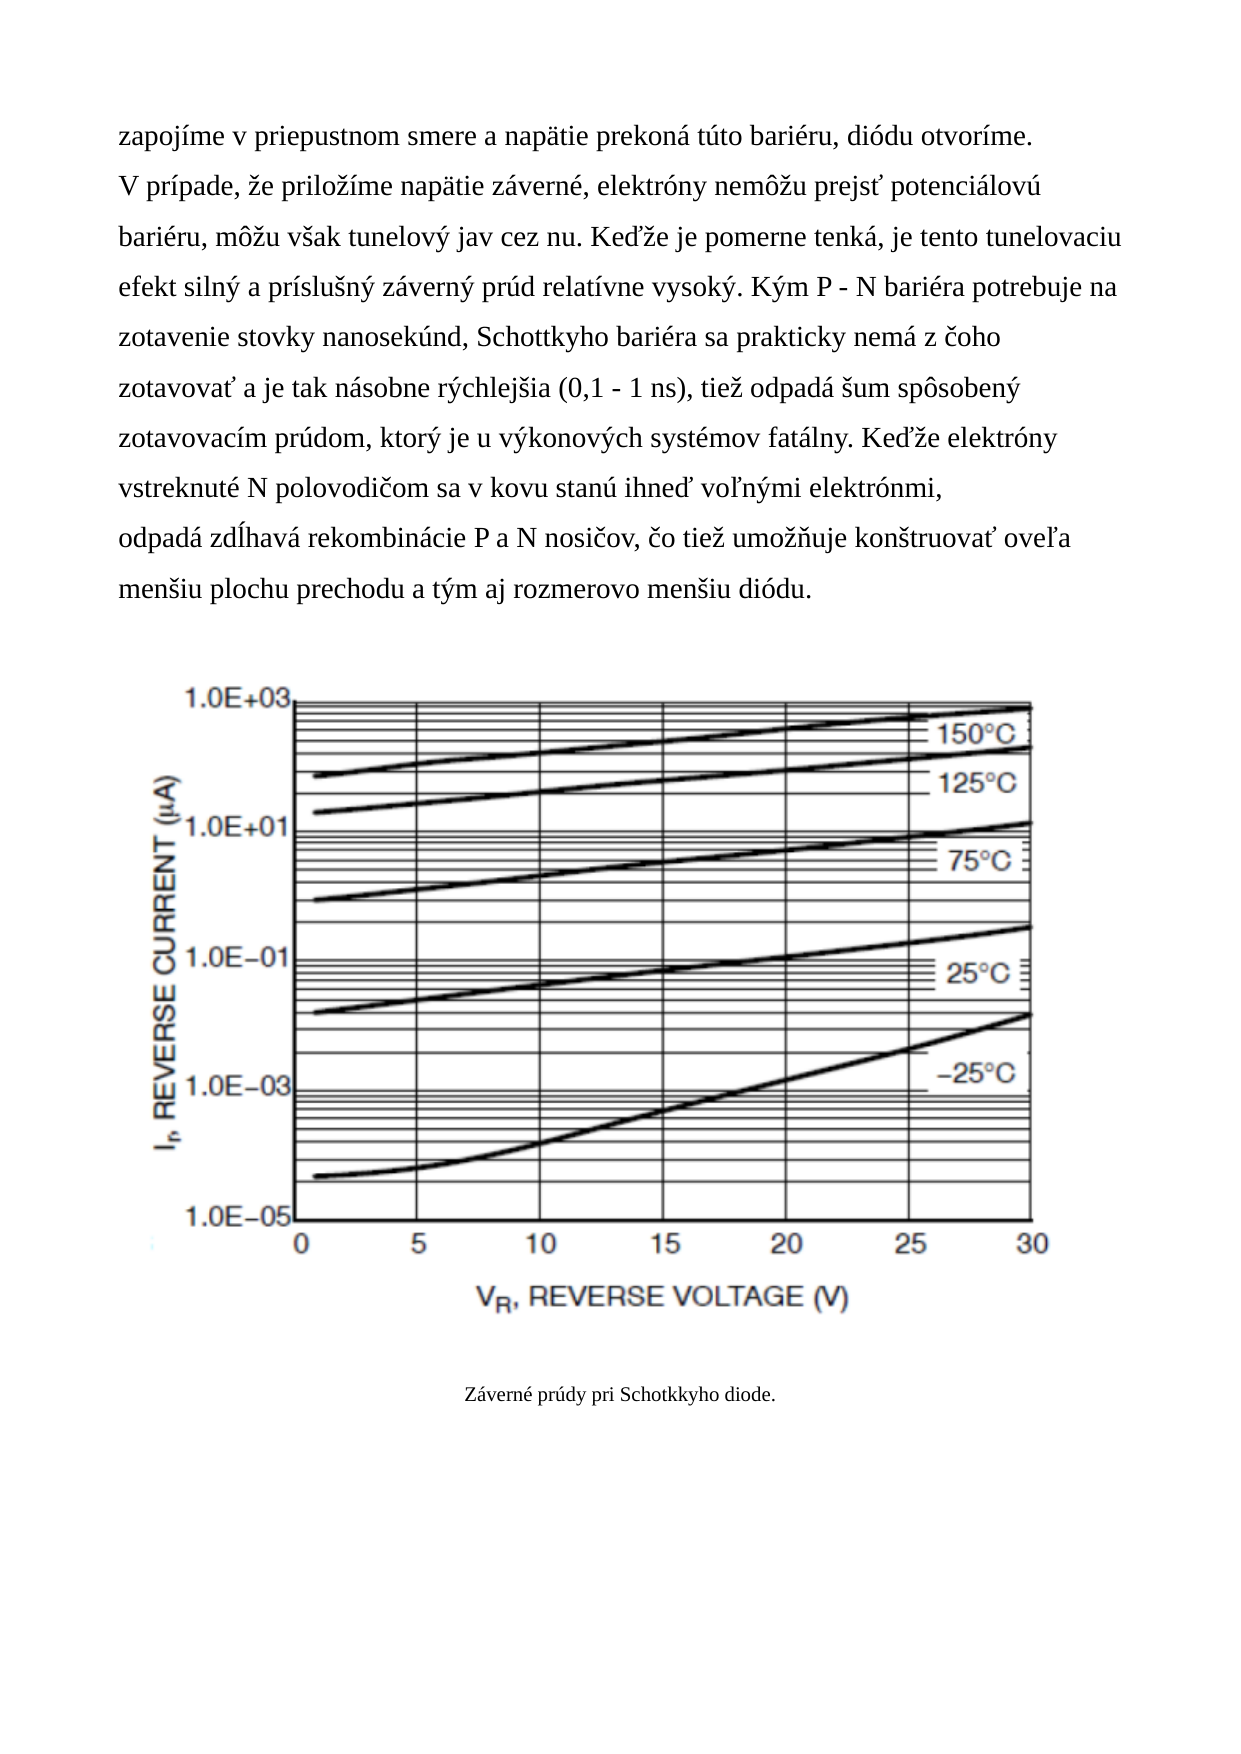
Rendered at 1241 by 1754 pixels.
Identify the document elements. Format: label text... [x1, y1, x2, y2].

picture [144, 671, 1096, 1316]
text V prípade, že priložíme napätie záverné, elektróny nemôžu prejsť potenciálovú bariéru, môžu však tunelový jav cez nu. Keďže je pomerne tenká, je tento tunelovaciu efekt silný a príslušný záverný prúd relatívne vysoký. Kým P - N bariéra potrebuje na zotavenie stovky nanosekúnd, Schottkyho bariéra sa prakticky nemá z čoho zotavovať a je tak násobne rýchlejšia (0,1 - 1 ns), tiež odpadá šum spôsobený zotavovacím prúdom, ktorý je u výkonových systémov fatálny. Keďže elektróny vstreknuté N polovodičom sa v kovu stanú ihneď voľnými elektrónmi, [118, 168, 1122, 504]
text Záverné prúdy pri Schotkkyho diode. [118, 1382, 1122, 1406]
text odpadá zdĺhavá rekombinácie P a N nosičov, čo tiež umožňuje konštruovať oveľa menšiu plochu prechodu a tým aj rozmerovo menšiu diódu. [118, 521, 1122, 604]
text zapojíme v priepustnom smere a napätie prekoná túto bariéru, diódu otvoríme. [118, 118, 1122, 152]
